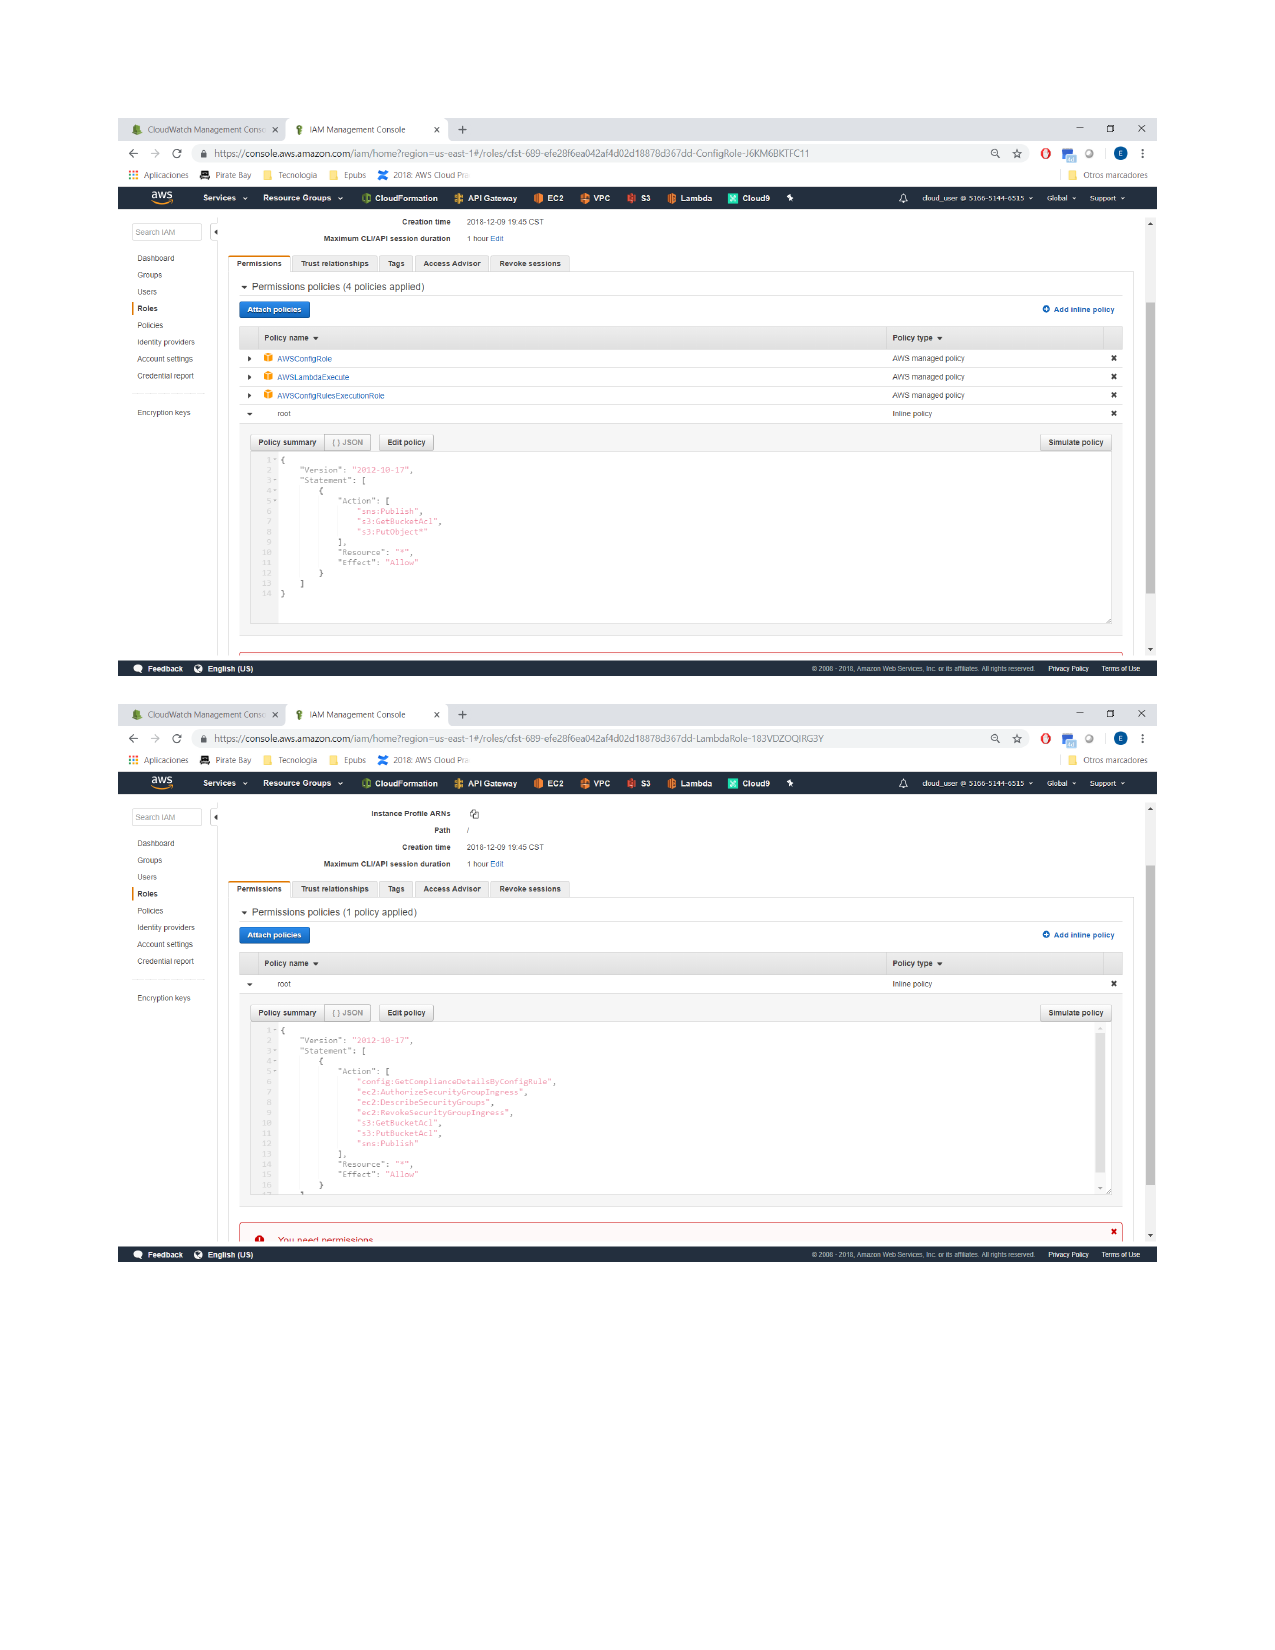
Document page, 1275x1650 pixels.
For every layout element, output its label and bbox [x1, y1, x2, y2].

picture [118, 704, 1157, 1262]
picture [118, 118, 1157, 676]
